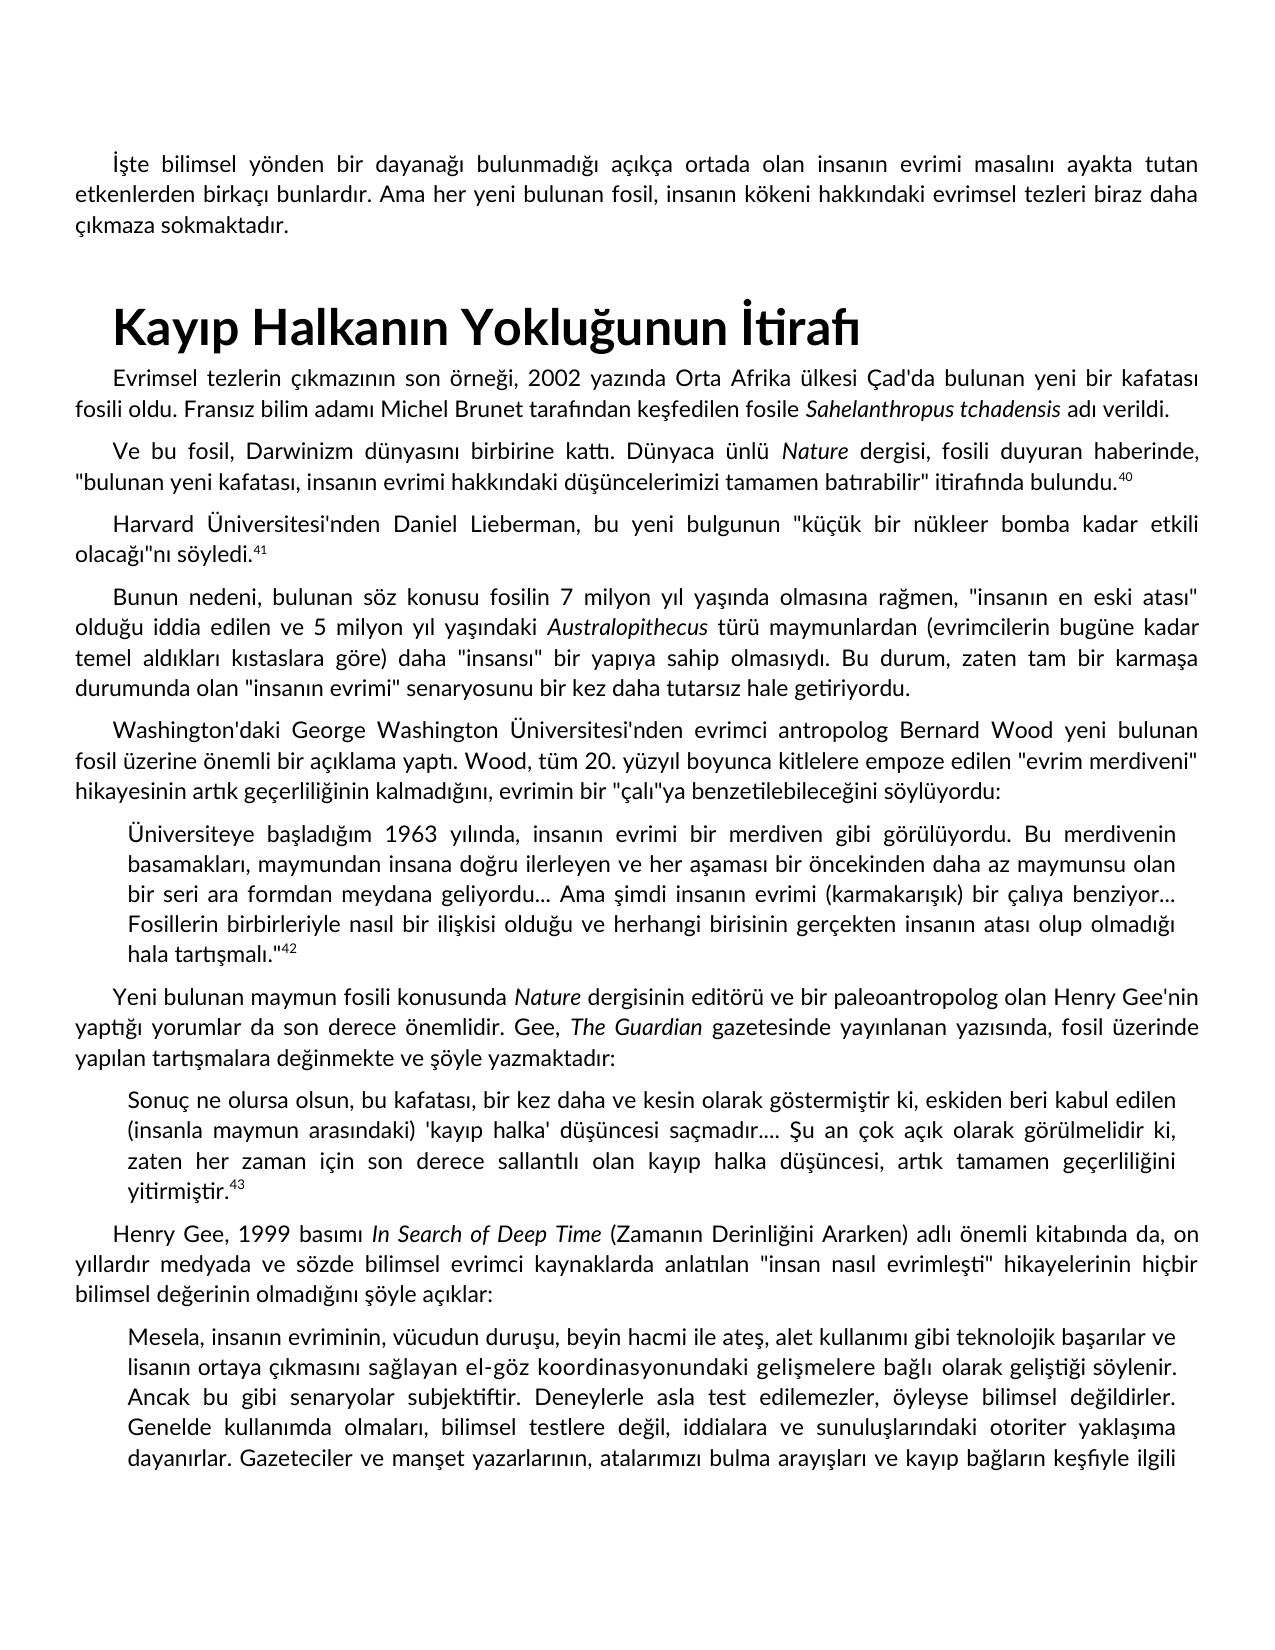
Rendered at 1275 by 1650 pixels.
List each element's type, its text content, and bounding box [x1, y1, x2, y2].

text Evrimsel tezlerin çıkmazının son örneği, 2002 yazında Orta Afrika ülkesi Çad'da bulunan yeni bir kafatası fosili oldu. Fransız bilim adamı Michel Brunet tarafından keşfedilen fosile Sahelanthropus tchadensis adı verildi. [75, 364, 1200, 422]
text Mesela, insanın evriminin, vücudun duruşu, beyin hacmi ile ateş, alet kullanımı gibi teknolojik başarılar ve lisanın ortaya çıkmasını sağlayan el-göz koordinasyonundaki gelişmelere bağlı olarak geliştiği söylenir. Ancak bu gibi senaryolar subjektiftir. Deneylerle asla test edilemezler, öyleyse bilimsel değildirler. Genelde kullanımda olmaları, bilimsel testlere değil, iddialara ve sunuluşlarındaki otoriter yaklaşıma dayanırlar. Gazeteciler ve manşet yazarlarının, atalarımızı bulma arayışları ve kayıp bağların keşfiyle ilgili [127, 1322, 1177, 1471]
text Washington'daki George Washington Üniversitesi'nden evrimci antropolog Bernard Wood yeni bulunan fosil üzerine önemli bir açıklama yaptı. Wood, tüm 20. yüzyıl boyunca kitlelere empoze edilen "evrim merdiveni" hikayesinin artık geçerliliğinin kalmadığını, evrimin bir "çalı"ya benzetilebileceğini söylüyordu: [75, 716, 1200, 804]
text Harvard Üniversitesi'nden Daniel Lieberman, bu yeni bulgunun "küçük bir nükleer bomba kadar etkili olacağı"nı söyledi.41 [75, 510, 1200, 568]
subtitle Kayıp Halkanın Yokluğunun İtirafı [112, 296, 1200, 356]
text Ve bu fosil, Darwinizm dünyasını birbirine kattı. Dünyaca ünlü Nature dergisi, fosili duyuran haberinde, "bulunan yeni kafatası, insanın evrimi hakkındaki düşüncelerimizi tamamen batırabilir" itirafında bulundu.40 [75, 437, 1200, 495]
text Henry Gee, 1999 basımı In Search of Deep Time (Zamanın Derinliğini Ararken) adlı önemli kitabında da, on yıllardır medyada ve sözde bilimsel evrimci kaynaklarda anlatılan "insan nasıl evrimleşti" hikayelerinin hiçbir bilimsel değerinin olmadığını şöyle açıklar: [75, 1219, 1200, 1307]
text Bunun nedeni, bulunan söz konusu fosilin 7 milyon yıl yaşında olmasına rağmen, "insanın en eski atası" olduğu iddia edilen ve 5 milyon yıl yaşındaki Australopithecus türü maymunlardan (evrimcilerin bugüne kadar temel aldıkları kıstaslara göre) daha "insansı" bir yapıya sahip olmasıydı. Bu durum, zaten tam bir karmaşa durumunda olan "insanın evrimi" senaryosunu bir kez daha tutarsız hale getiriyordu. [75, 583, 1200, 701]
text Yeni bulunan maymun fosili konusunda Nature dergisinin editörü ve bir paleoantropolog olan Henry Gee'nin yaptığı yorumlar da son derece önemlidir. Gee, The Guardian gazetesinde yayınlanan yazısında, fosil üzerinde yapılan tartışmalara değinmekte ve şöyle yazmaktadır: [75, 983, 1200, 1071]
text İşte bilimsel yönden bir dayanağı bulunmadığı açıkça ortada olan insanın evrimi masalını ayakta tutan etkenlerden birkaçı bunlardır. Ama her yeni bulunan fosil, insanın kökeni hakkındaki evrimsel tezleri biraz daha çıkmaza sokmaktadır. [75, 150, 1200, 238]
text Sonuç ne olursa olsun, bu kafatası, bir kez daha ve kesin olarak göstermiştir ki, eskiden beri kabul edilen (insanla maymun arasındaki) 'kayıp halka' düşüncesi saçmadır.... Şu an çok açık olarak görülmelidir ki, zaten her zaman için son derece sallantılı olan kayıp halka düşüncesi, artık tamamen geçerliliğini yitirmiştir.43 [127, 1086, 1177, 1204]
text Üniversiteye başladığım 1963 yılında, insanın evrimi bir merdiven gibi görülüyordu. Bu merdivenin basamakları, maymundan insana doğru ilerleyen ve her aşaması bir öncekinden daha az maymunsu olan bir seri ara formdan meydana geliyordu... Ama şimdi insanın evrimi (karmakarışık) bir çalıya benziyor... Fosillerin birbirleriyle nasıl bir ilişkisi olduğu ve herhangi birisinin gerçekten insanın atası olup olmadığı hala tartışmalı."42 [127, 819, 1177, 968]
